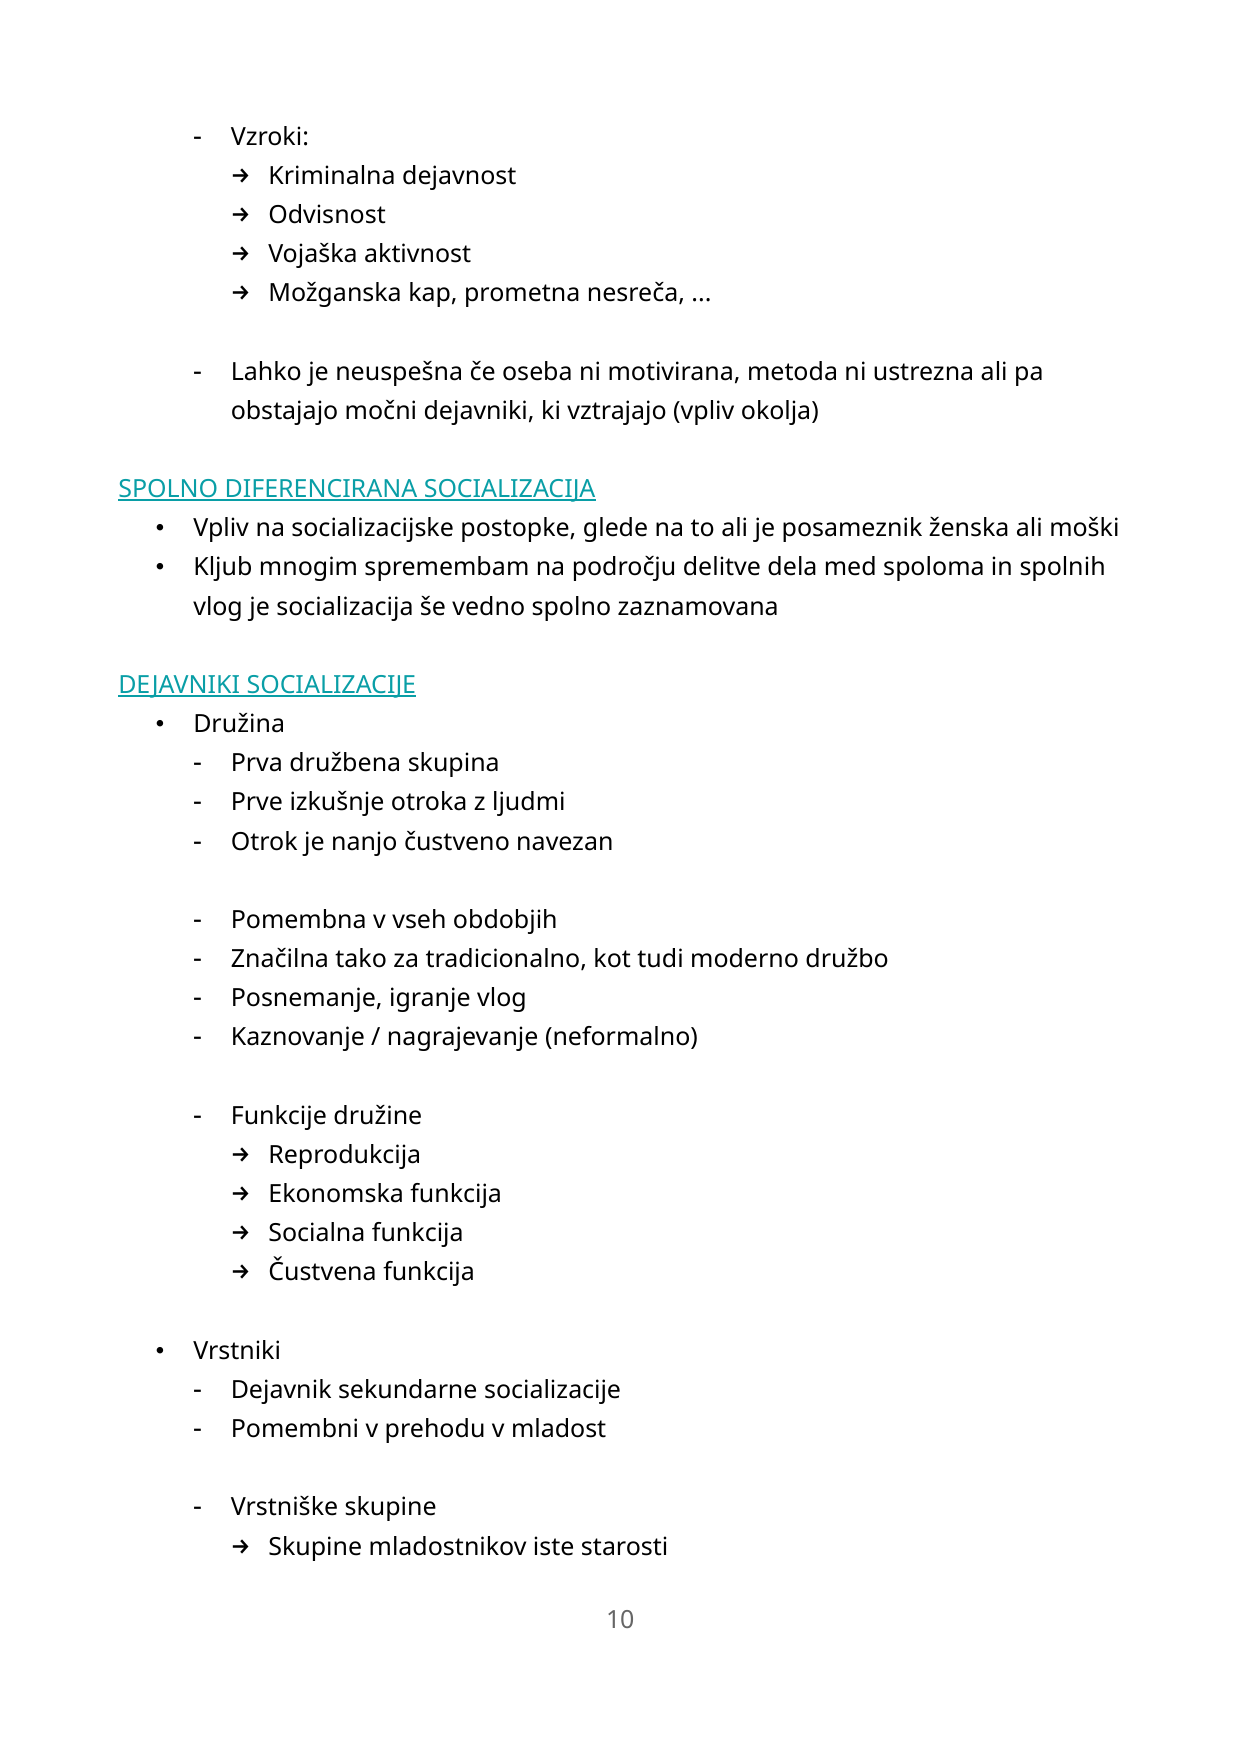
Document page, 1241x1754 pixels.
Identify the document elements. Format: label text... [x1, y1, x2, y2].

list Odvisnost [231, 196, 1122, 231]
list Reprodukcija [231, 1136, 1122, 1171]
list Pomembna v vseh obdobjih [193, 901, 1122, 936]
list Družina [156, 706, 1122, 740]
list Vzroki: [193, 118, 1122, 152]
list Socialna funkcija [231, 1215, 1122, 1249]
list Vrstniki [156, 1332, 1122, 1366]
text DEJAVNIKI SOCIALIZACIJE [118, 666, 1122, 701]
list Skupine mladostnikov iste starosti [231, 1528, 1122, 1562]
list Značilna tako za tradicionalno, kot tudi moderno družbo [193, 941, 1122, 975]
list Kriminalna dejavnost [231, 157, 1122, 191]
list Vojaška aktivnost [231, 236, 1122, 270]
list Možganska kap, prometna nesreča, ... [231, 275, 1122, 309]
list Funkcije družine [193, 1097, 1122, 1131]
list Kaznovanje / nagrajevanje (neformalno) [193, 1019, 1122, 1053]
list Vpliv na socializacijske postopke, glede na to ali je posameznik ženska ali moški [156, 510, 1122, 544]
list Kljub mnogim spremembam na področju delitve dela med spoloma in spolnih vlog je socializacija še vedno spolno zaznamovana [156, 549, 1122, 622]
list Čustvena funkcija [231, 1254, 1122, 1288]
text SPOLNO DIFERENCIRANA SOCIALIZACIJA [118, 471, 1122, 505]
list Vrstniške skupine [193, 1489, 1122, 1523]
list Prva družbena skupina [193, 745, 1122, 779]
list Prve izkušnje otroka z ljudmi [193, 784, 1122, 818]
list Otrok je nanjo čustveno navezan [193, 823, 1122, 857]
list Posnemanje, igranje vlog [193, 980, 1122, 1014]
list Dejavnik sekundarne socializacije [193, 1371, 1122, 1406]
list Lahko je neuspešna če oseba ni motivirana, metoda ni ustrezna ali pa obstajajo močni dejavniki, ki vztrajajo (vpliv okolja) [193, 353, 1122, 426]
list Pomembni v prehodu v mladost [193, 1411, 1122, 1445]
list Ekonomska funkcija [231, 1176, 1122, 1210]
